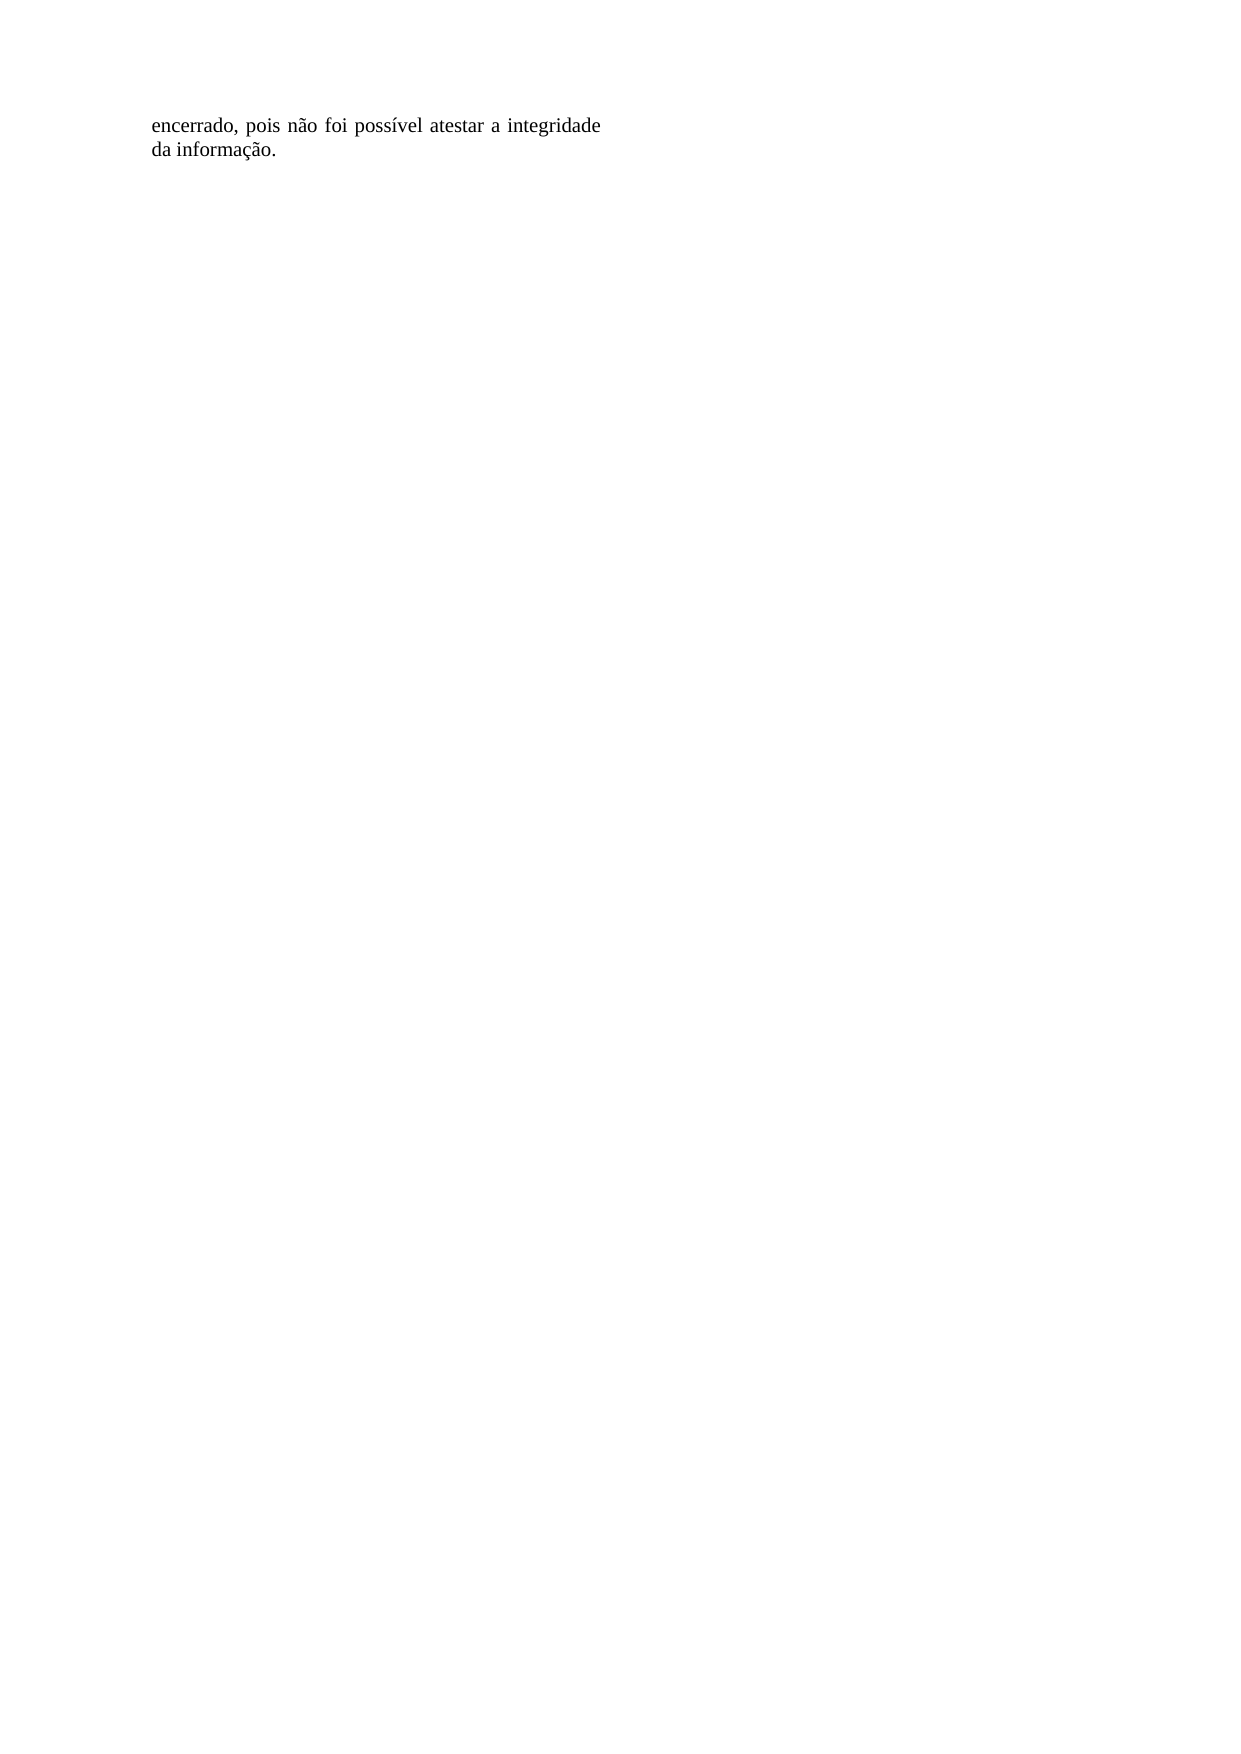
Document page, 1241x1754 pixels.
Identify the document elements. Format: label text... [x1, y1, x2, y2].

list encerrado, pois não foi possível atestar a integridade da informação. [114, 112, 601, 161]
